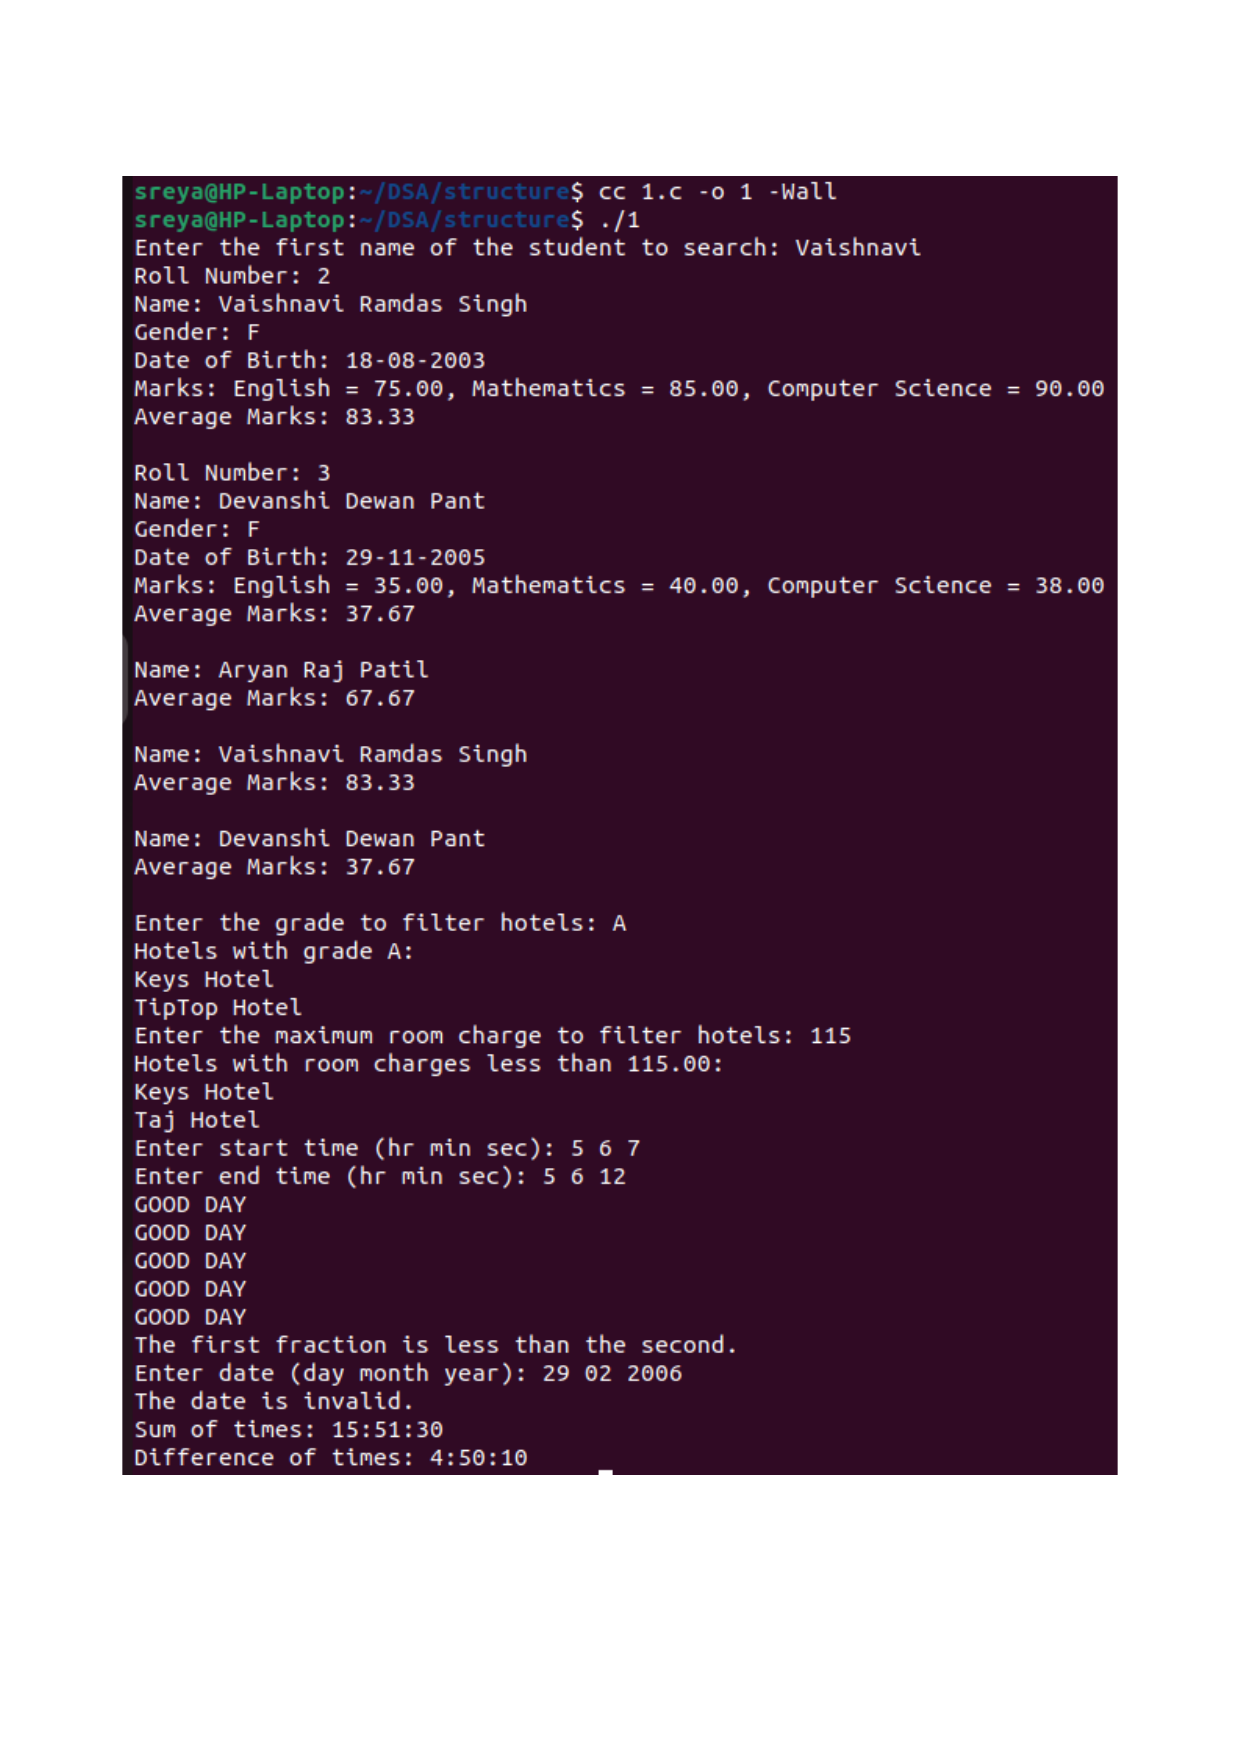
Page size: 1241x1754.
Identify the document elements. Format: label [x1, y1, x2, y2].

picture [122, 176, 1118, 1475]
